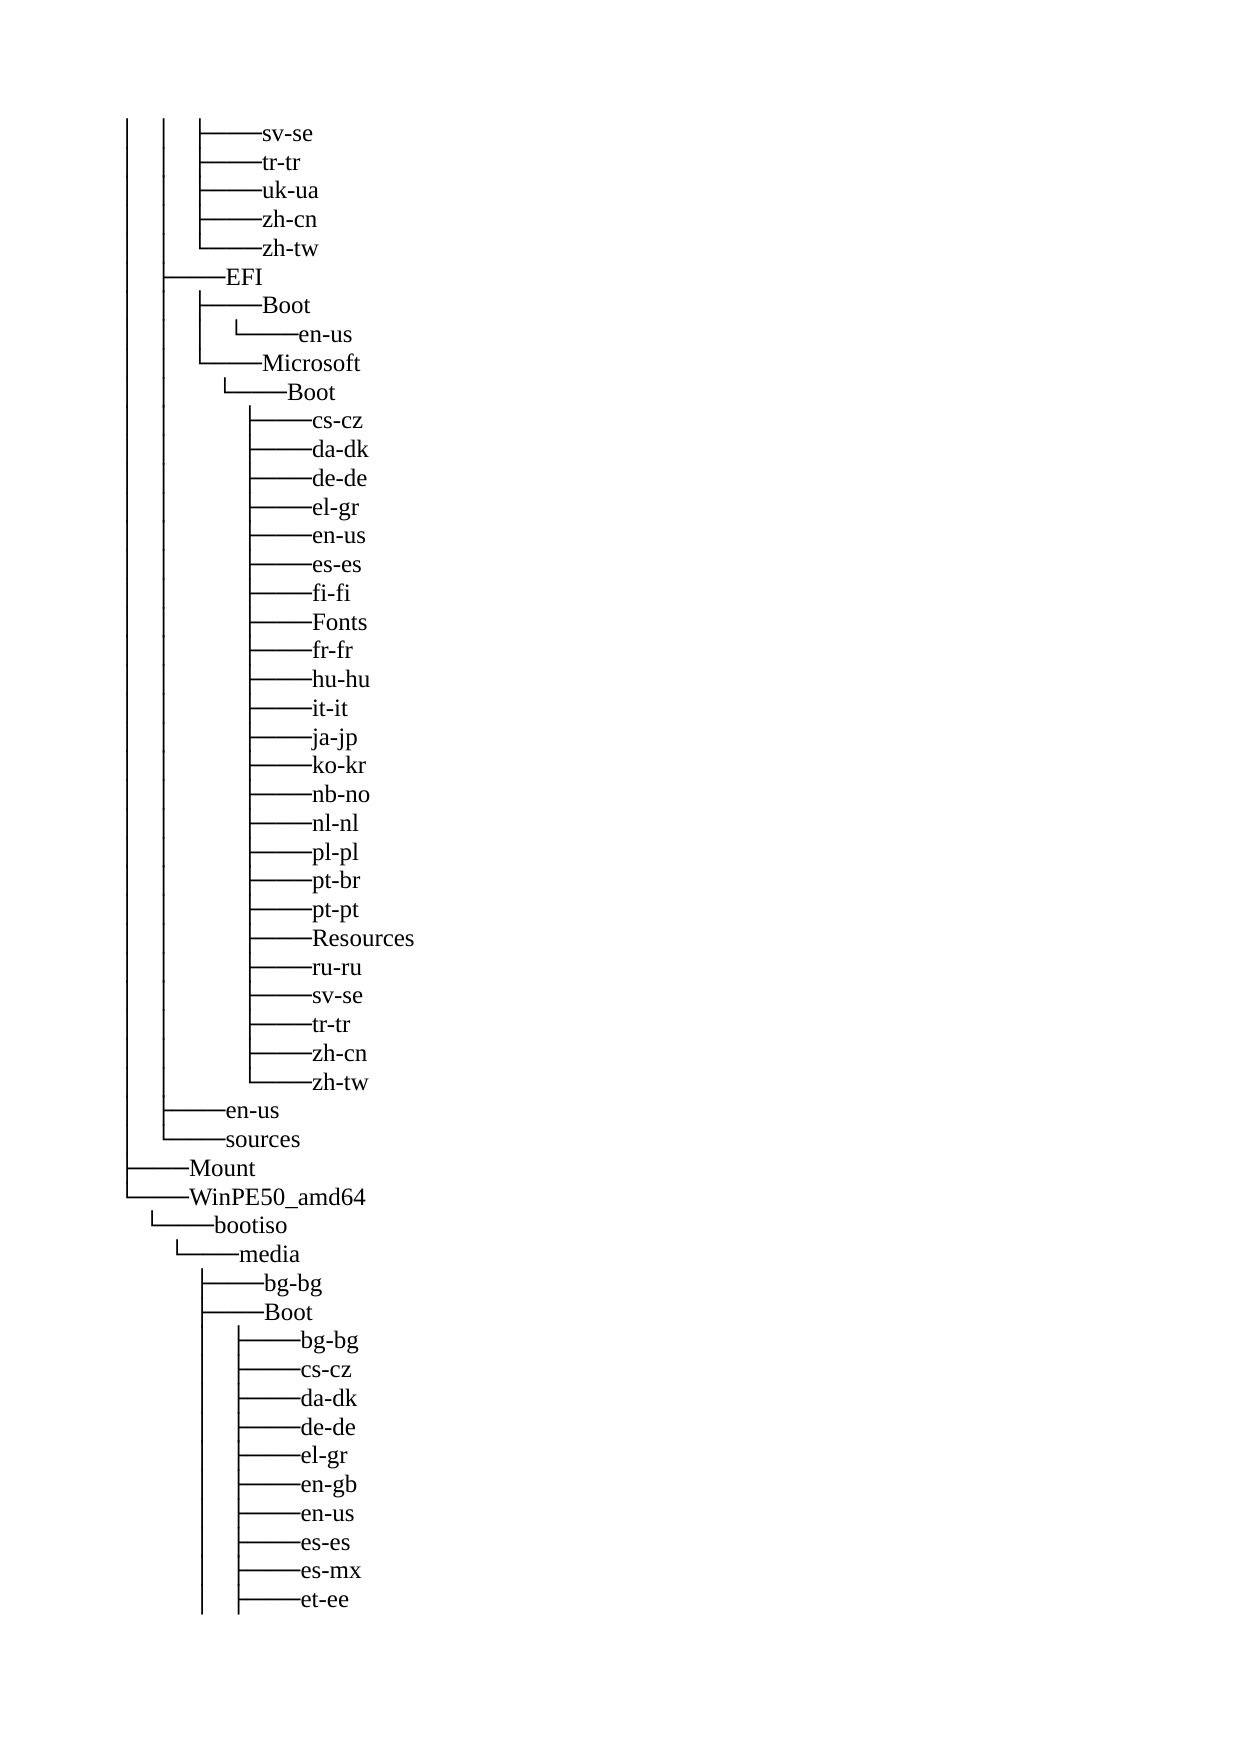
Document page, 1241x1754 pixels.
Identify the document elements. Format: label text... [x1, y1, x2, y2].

text │ │ ├───Resources [128, 923, 162, 952]
text │ ├───bg-bg [118, 1326, 201, 1354]
text └───bootiso [118, 1211, 1122, 1239]
text │ └───sources [128, 1124, 1122, 1153]
text │ │ ├───uk-ua [128, 176, 162, 204]
text │ │ ├───zh-cn [201, 204, 1122, 233]
text │ │ ├───es-es [251, 549, 1122, 578]
text │ ├───da-dk [203, 1383, 237, 1412]
text │ │ ├───pt-pt [128, 894, 162, 923]
text │ │ ├───es-es [164, 549, 249, 578]
text │ │ ├───da-dk [128, 434, 162, 463]
text │ │ ├───Fonts [164, 607, 249, 636]
text │ │ ├───fr-fr [251, 636, 1122, 664]
text │ │ ├───Resources [251, 923, 1122, 952]
text │ │ └───Microsoft [128, 348, 162, 377]
text │ │ ├───zh-cn [164, 1038, 249, 1067]
text │ │ ├───cs-cz [128, 406, 162, 434]
text │ │ ├───fi-fi [164, 578, 249, 607]
text │ │ ├───el-gr [128, 492, 162, 521]
text │ │ ├───Fonts [251, 607, 1122, 636]
text │ │ ├───cs-cz [251, 406, 1122, 434]
text │ │ │ └───en-us [164, 319, 199, 348]
text │ │ ├───zh-cn [164, 204, 199, 233]
text │ │ ├───ru-ru [128, 952, 162, 981]
text │ │ └───zh-tw [164, 1067, 1122, 1096]
text │ ├───EFI [128, 262, 162, 291]
text │ │ ├───sv-se [164, 981, 249, 1009]
text ├───Boot [203, 1297, 1122, 1326]
text │ │ ├───nl-nl [164, 808, 249, 837]
text │ ├───cs-cz [203, 1354, 237, 1383]
text │ │ │ └───en-us [128, 319, 162, 348]
text │ │ ├───sv-se [164, 118, 199, 147]
text │ │ ├───de-de [128, 463, 162, 492]
text │ │ ├───tr-tr [164, 1009, 249, 1038]
text │ │ ├───pl-pl [128, 837, 162, 866]
text │ │ ├───sv-se [251, 981, 1122, 1009]
text │ │ ├───ko-kr [164, 751, 249, 779]
text │ │ ├───pt-pt [164, 894, 249, 923]
text │ ├───en-us [239, 1498, 1122, 1527]
text │ ├───EFI [164, 262, 1122, 291]
text │ │ ├───it-it [251, 693, 1122, 722]
text │ │ ├───fi-fi [128, 578, 162, 607]
text │ ├───EFI [118, 262, 126, 291]
text │ │ ├───Boot [128, 291, 162, 319]
text ├───Boot [118, 1297, 201, 1326]
text │ │ ├───ko-kr [128, 751, 162, 779]
text │ │ └───Boot [128, 377, 162, 406]
text │ ├───en-us [118, 1498, 201, 1527]
text │ │ ├───zh-cn [251, 1038, 1122, 1067]
text │ ├───en-us [203, 1498, 237, 1527]
text │ │ ├───hu-hu [164, 664, 249, 693]
text │ ├───es-mx [203, 1556, 237, 1584]
text │ │ ├───es-es [128, 549, 162, 578]
text │ ├───de-de [203, 1412, 237, 1441]
text │ │ ├───pl-pl [164, 837, 249, 866]
text │ │ ├───Resources [164, 923, 249, 952]
text │ │ ├───tr-tr [201, 147, 1122, 176]
text │ ├───cs-cz [239, 1354, 1122, 1383]
text │ │ ├───da-dk [164, 434, 249, 463]
text │ │ ├───it-it [164, 693, 249, 722]
text │ │ ├───tr-tr [128, 147, 162, 176]
text │ │ └───zh-tw [128, 233, 162, 262]
text │ │ ├───pt-br [128, 866, 162, 894]
text │ │ ├───zh-cn [128, 1038, 162, 1067]
text │ │ ├───cs-cz [164, 406, 249, 434]
text │ │ ├───sv-se [128, 118, 162, 147]
text │ │ ├───de-de [251, 463, 1122, 492]
text │ │ ├───uk-ua [201, 176, 1122, 204]
text └───media [118, 1239, 1122, 1268]
text └───WinPE50_amd64 [118, 1182, 1122, 1211]
text │ ├───de-de [239, 1412, 1122, 1441]
text │ │ └───Microsoft [164, 348, 1122, 377]
text │ ├───el-gr [203, 1441, 237, 1469]
text ├───bg-bg [118, 1268, 201, 1297]
text │ ├───en-us [128, 1096, 162, 1124]
text │ │ ├───pt-br [251, 866, 1122, 894]
text │ │ ├───en-us [251, 521, 1122, 549]
text │ │ └───zh-tw [164, 233, 1122, 262]
text │ │ ├───fr-fr [164, 636, 249, 664]
text │ │ ├───sv-se [201, 118, 1122, 147]
text │ │ ├───fr-fr [128, 636, 162, 664]
text │ │ ├───tr-tr [128, 1009, 162, 1038]
text │ ├───el-gr [239, 1441, 1122, 1469]
text │ │ ├───hu-hu [251, 664, 1122, 693]
text │ │ ├───da-dk [251, 434, 1122, 463]
text │ ├───cs-cz [118, 1354, 201, 1383]
text │ │ ├───hu-hu [128, 664, 162, 693]
text │ │ ├───nl-nl [251, 808, 1122, 837]
text │ │ ├───en-us [164, 521, 249, 549]
text │ │ ├───en-us [128, 521, 162, 549]
text │ ├───et-ee [118, 1584, 201, 1613]
text │ │ ├───Boot [164, 291, 199, 319]
text │ ├───bg-bg [239, 1326, 1122, 1354]
text │ │ ├───nb-no [164, 779, 249, 808]
text │ ├───de-de [118, 1412, 201, 1441]
text │ ├───et-ee [239, 1584, 1122, 1613]
text │ ├───en-gb [118, 1469, 201, 1498]
text │ ├───da-dk [118, 1383, 201, 1412]
text │ │ ├───ja-jp [128, 722, 162, 751]
text │ │ ├───fi-fi [251, 578, 1122, 607]
text │ │ ├───de-de [164, 463, 249, 492]
text │ ├───bg-bg [203, 1326, 237, 1354]
text │ ├───en-us [164, 1096, 1122, 1124]
text │ │ ├───Boot [201, 291, 1122, 319]
text │ │ ├───Fonts [128, 607, 162, 636]
text │ │ ├───sv-se [128, 981, 162, 1009]
text │ ├───et-ee [203, 1584, 237, 1613]
text │ ├───en-us [118, 1096, 126, 1124]
text │ │ ├───pt-pt [251, 894, 1122, 923]
text │ │ ├───nb-no [251, 779, 1122, 808]
text │ ├───en-gb [239, 1469, 1122, 1498]
text │ ├───es-es [118, 1527, 201, 1556]
text │ │ ├───ru-ru [164, 952, 249, 981]
text │ ├───da-dk [239, 1383, 1122, 1412]
text │ │ ├───nl-nl [128, 808, 162, 837]
text │ │ ├───pl-pl [251, 837, 1122, 866]
text ├───Mount [118, 1153, 126, 1182]
text │ │ ├───ko-kr [251, 751, 1122, 779]
text │ ├───es-es [203, 1527, 237, 1556]
text │ │ ├───pt-br [164, 866, 249, 894]
text │ │ └───Boot [164, 377, 1122, 406]
text │ │ │ └───en-us [201, 319, 1122, 348]
text │ ├───el-gr [118, 1441, 201, 1469]
text │ │ ├───el-gr [251, 492, 1122, 521]
text │ ├───es-es [239, 1527, 1122, 1556]
text │ │ ├───it-it [128, 693, 162, 722]
text │ │ ├───tr-tr [251, 1009, 1122, 1038]
text │ │ └───zh-tw [128, 1067, 162, 1096]
text │ ├───en-gb [203, 1469, 237, 1498]
text │ │ ├───ja-jp [164, 722, 249, 751]
text │ │ ├───tr-tr [164, 147, 199, 176]
text │ ├───es-mx [118, 1556, 201, 1584]
text ├───Mount [128, 1153, 1122, 1182]
text │ │ ├───ja-jp [251, 722, 1122, 751]
text │ │ ├───el-gr [164, 492, 249, 521]
text │ │ ├───zh-cn [128, 204, 162, 233]
text │ │ ├───nb-no [128, 779, 162, 808]
text │ ├───es-mx [239, 1556, 1122, 1584]
text ├───bg-bg [203, 1268, 1122, 1297]
text │ │ ├───uk-ua [164, 176, 199, 204]
text │ │ ├───ru-ru [251, 952, 1122, 981]
